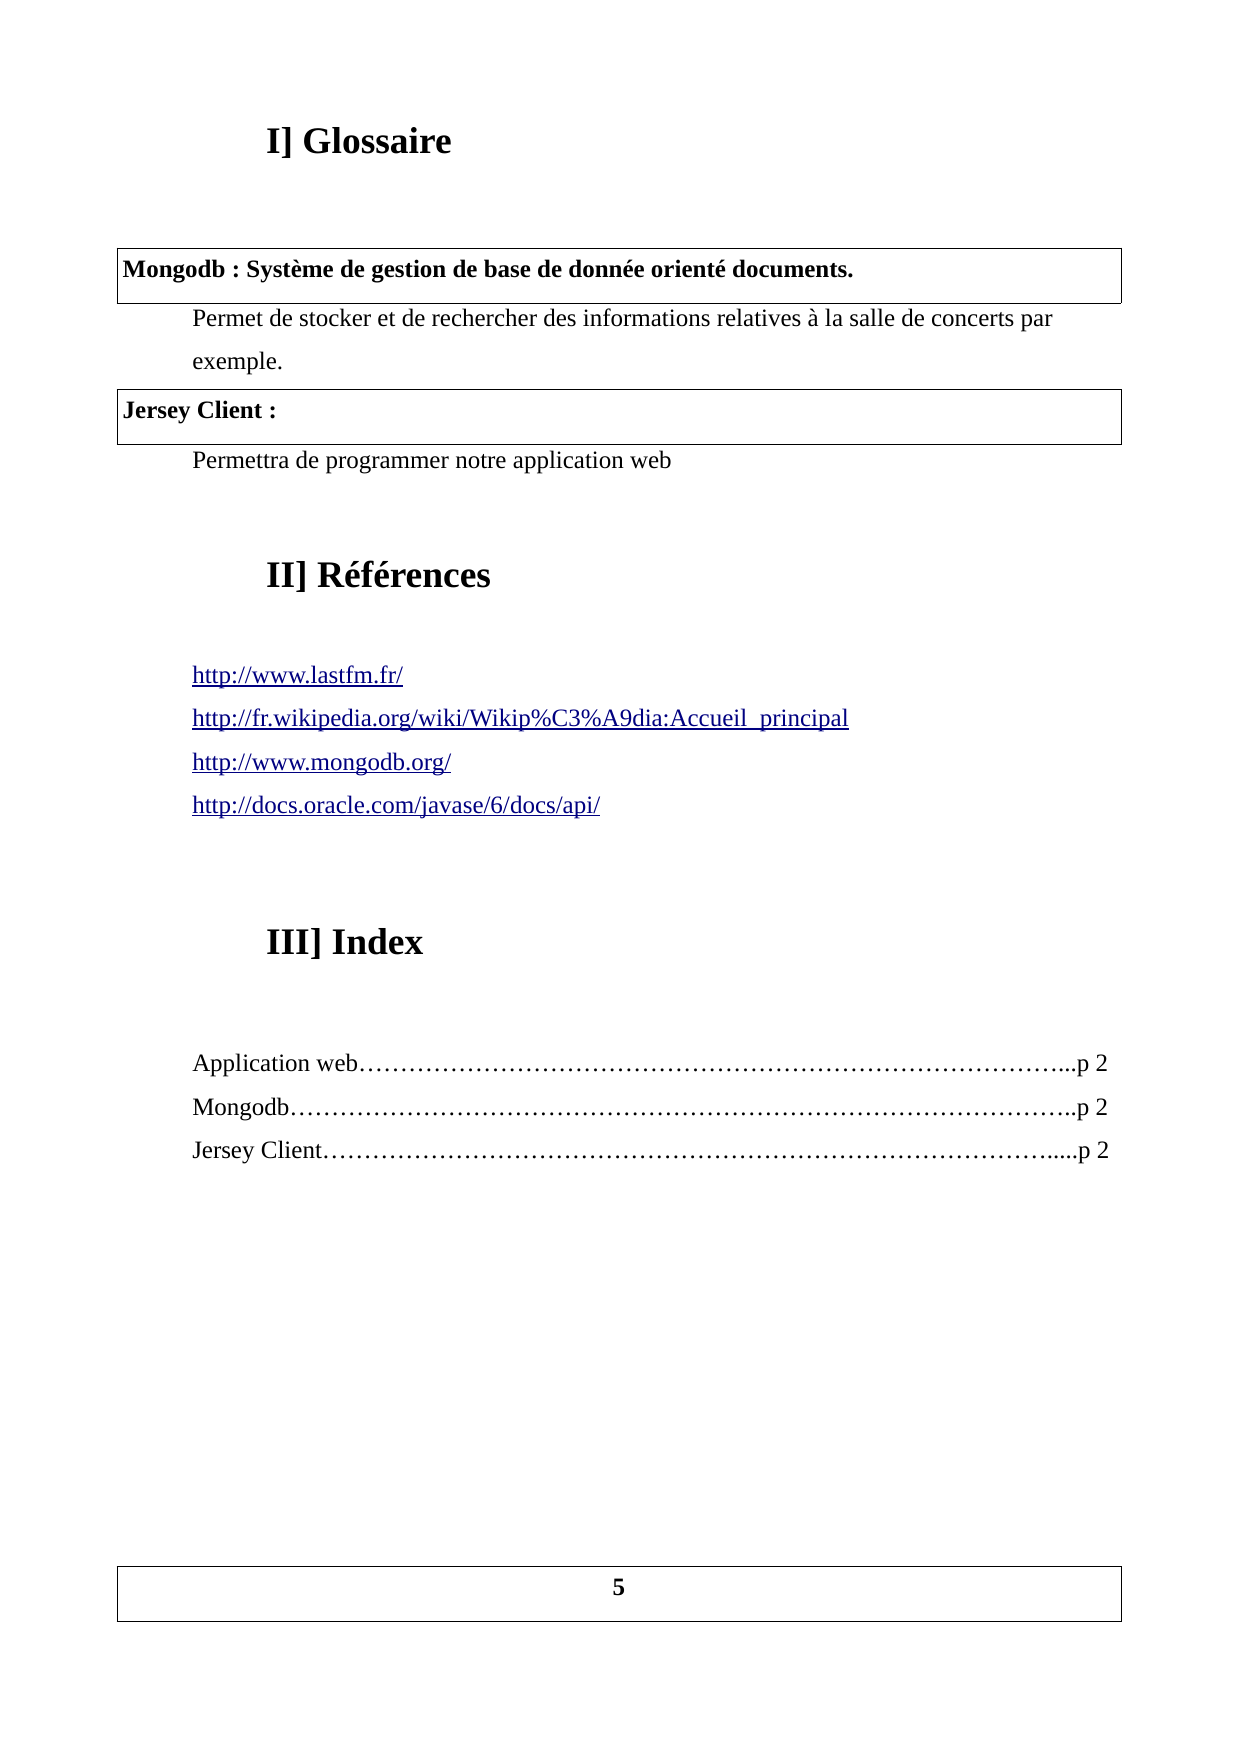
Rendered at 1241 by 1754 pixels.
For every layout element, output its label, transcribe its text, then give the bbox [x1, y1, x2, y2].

text http://fr.wikipedia.org/wiki/Wikip%C3%A9dia:Accueil_principal [192, 703, 1122, 732]
text III] Index [192, 919, 1122, 962]
text Permettra de programmer notre application web [118, 445, 1122, 473]
text http://docs.oracle.com/javase/6/docs/api/ [118, 790, 1122, 818]
text http://www.mongodb.org/ [118, 747, 1122, 775]
table_header Jersey Client : [118, 390, 1121, 444]
table_header Mongodb : Système de gestion de base de donnée orienté documents. [118, 249, 1121, 302]
text I] Glossaire [192, 118, 1122, 161]
text Jersey Client…………………………………………………………………………….....p 2 [118, 1135, 1122, 1163]
text Permet de stocker et de rechercher des informations relatives à la salle de concerts par exemple. [192, 303, 1122, 375]
text http://www.lastfm.fr/ [192, 660, 1122, 689]
text Application web…………………………………………………………………………...p 2 [118, 1048, 1122, 1077]
text Mongodb…………………………………………………………………………………..p 2 [118, 1092, 1122, 1120]
text II] Références [118, 553, 1122, 596]
table_header 5 [118, 1567, 1121, 1621]
